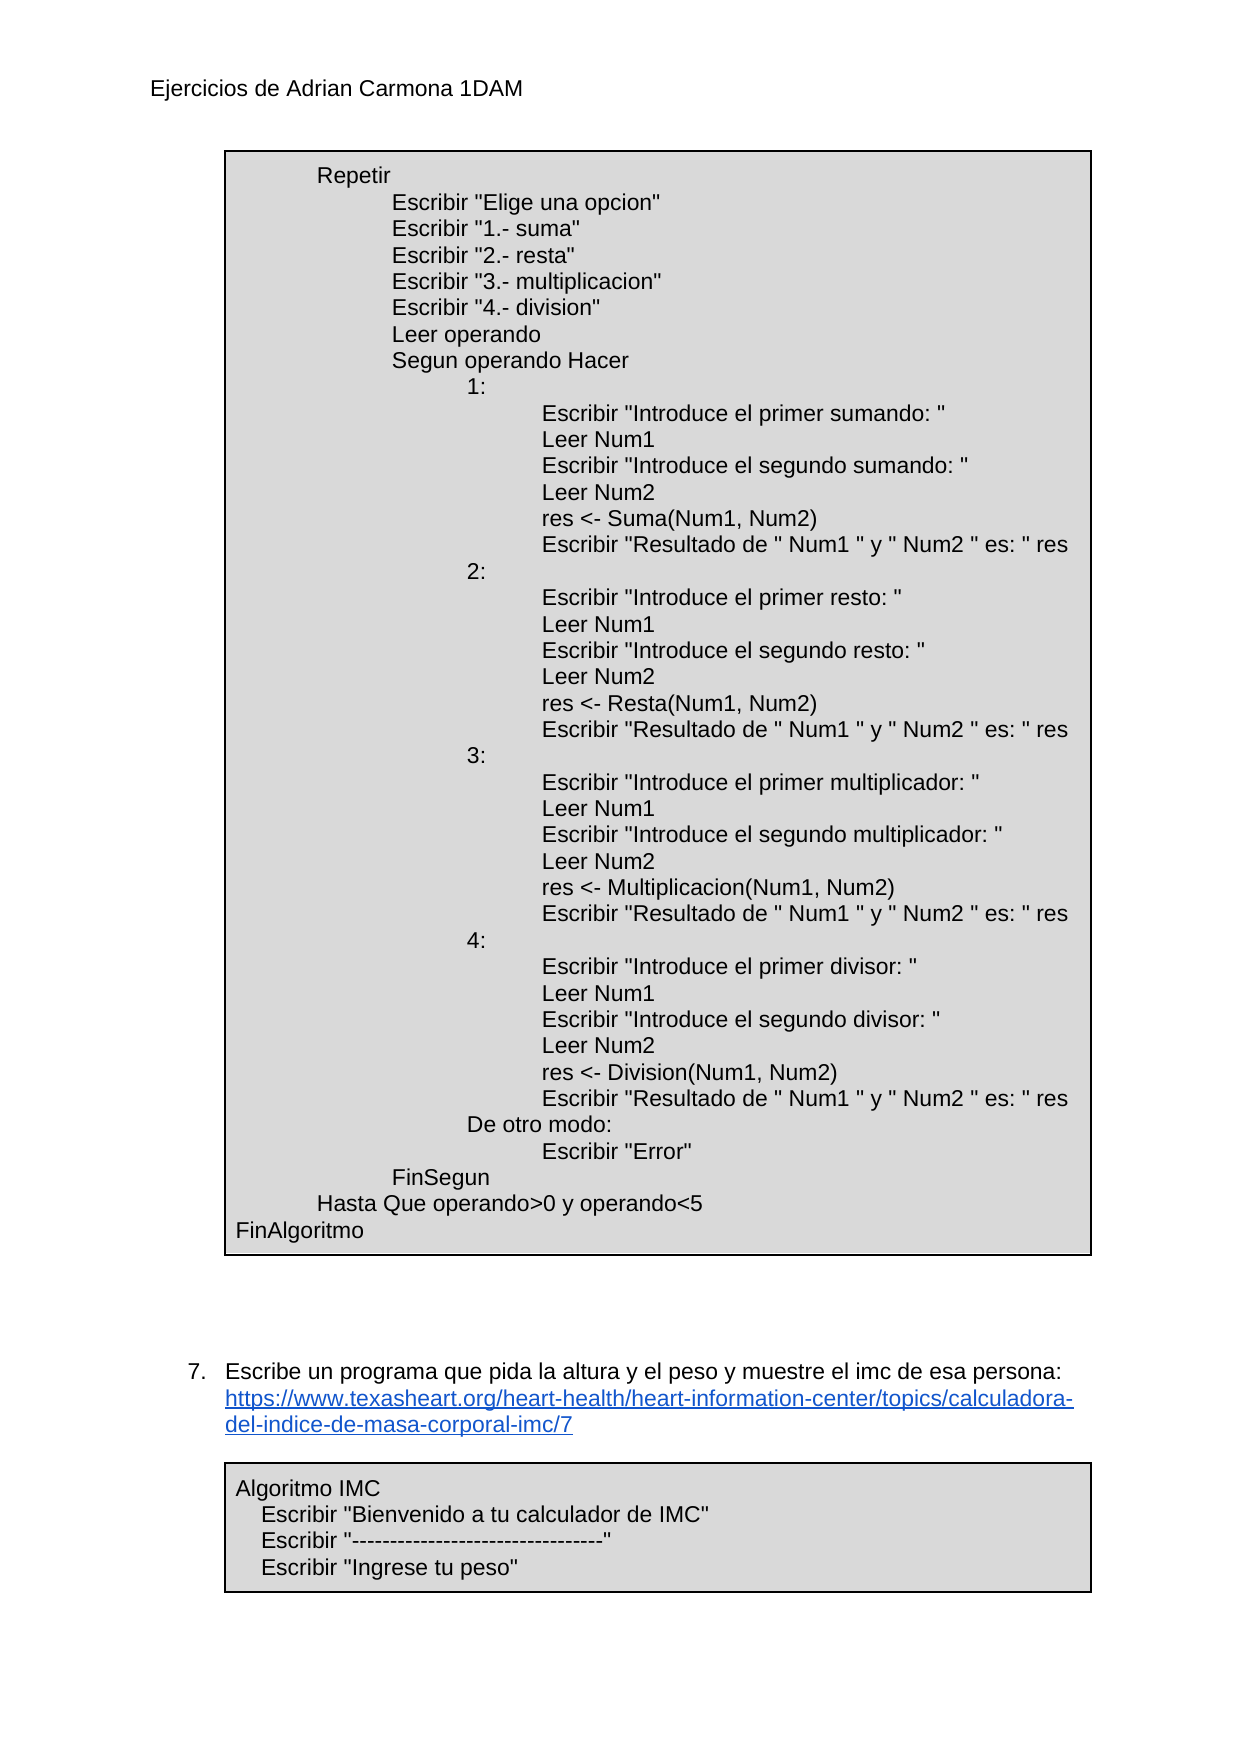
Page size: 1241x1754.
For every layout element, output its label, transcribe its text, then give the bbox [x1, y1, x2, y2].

table_header Repetir Escribir "Elige una opcion" Escribir "1.- suma" Escribir "2.- resta" Escribir "3.- multiplicacion" Escribir "4.- division" Leer operando Segun operando Hacer 1: Escribir "Introduce el primer sumando: " Leer Num1 Escribir "Introduce el segundo sumando: " Leer Num2 res <- Suma(Num1, Num2) Escribir "Resultado de " Num1 " y " Num2 " es: " res 2: Escribir "Introduce el primer resto: " Leer Num1 Escribir "Introduce el segundo resto: " Leer Num2 res <- Resta(Num1, Num2) Escribir "Resultado de " Num1 " y " Num2 " es: " res 3: Escribir "Introduce el primer multiplicador: " Leer Num1 Escribir "Introduce el segundo multiplicador: " Leer Num2 res <- Multiplicacion(Num1, Num2) Escribir "Resultado de " Num1 " y " Num2 " es: " res 4: Escribir "Introduce el primer divisor: " Leer Num1 Escribir "Introduce el segundo divisor: " Leer Num2 res <- Division(Num1, Num2) Escribir "Resultado de " Num1 " y " Num2 " es: " res De otro modo: Escribir "Error" FinSegun Hasta Que operando>0 y operando<5 FinAlgoritmo [226, 152, 1090, 1253]
table_header Algoritmo IMC Escribir "Bienvenido a tu calculador de IMC" Escribir "---------------------------------" Escribir "Ingrese tu peso" [226, 1464, 1090, 1591]
list Escribe un programa que pida la altura y el peso y muestre el imc de esa persona: https://www.texasheart.org/heart-health/heart-information-center/topics/calculadora-del-indice-de-masa-corporal-imc/7 [187, 1358, 1090, 1437]
